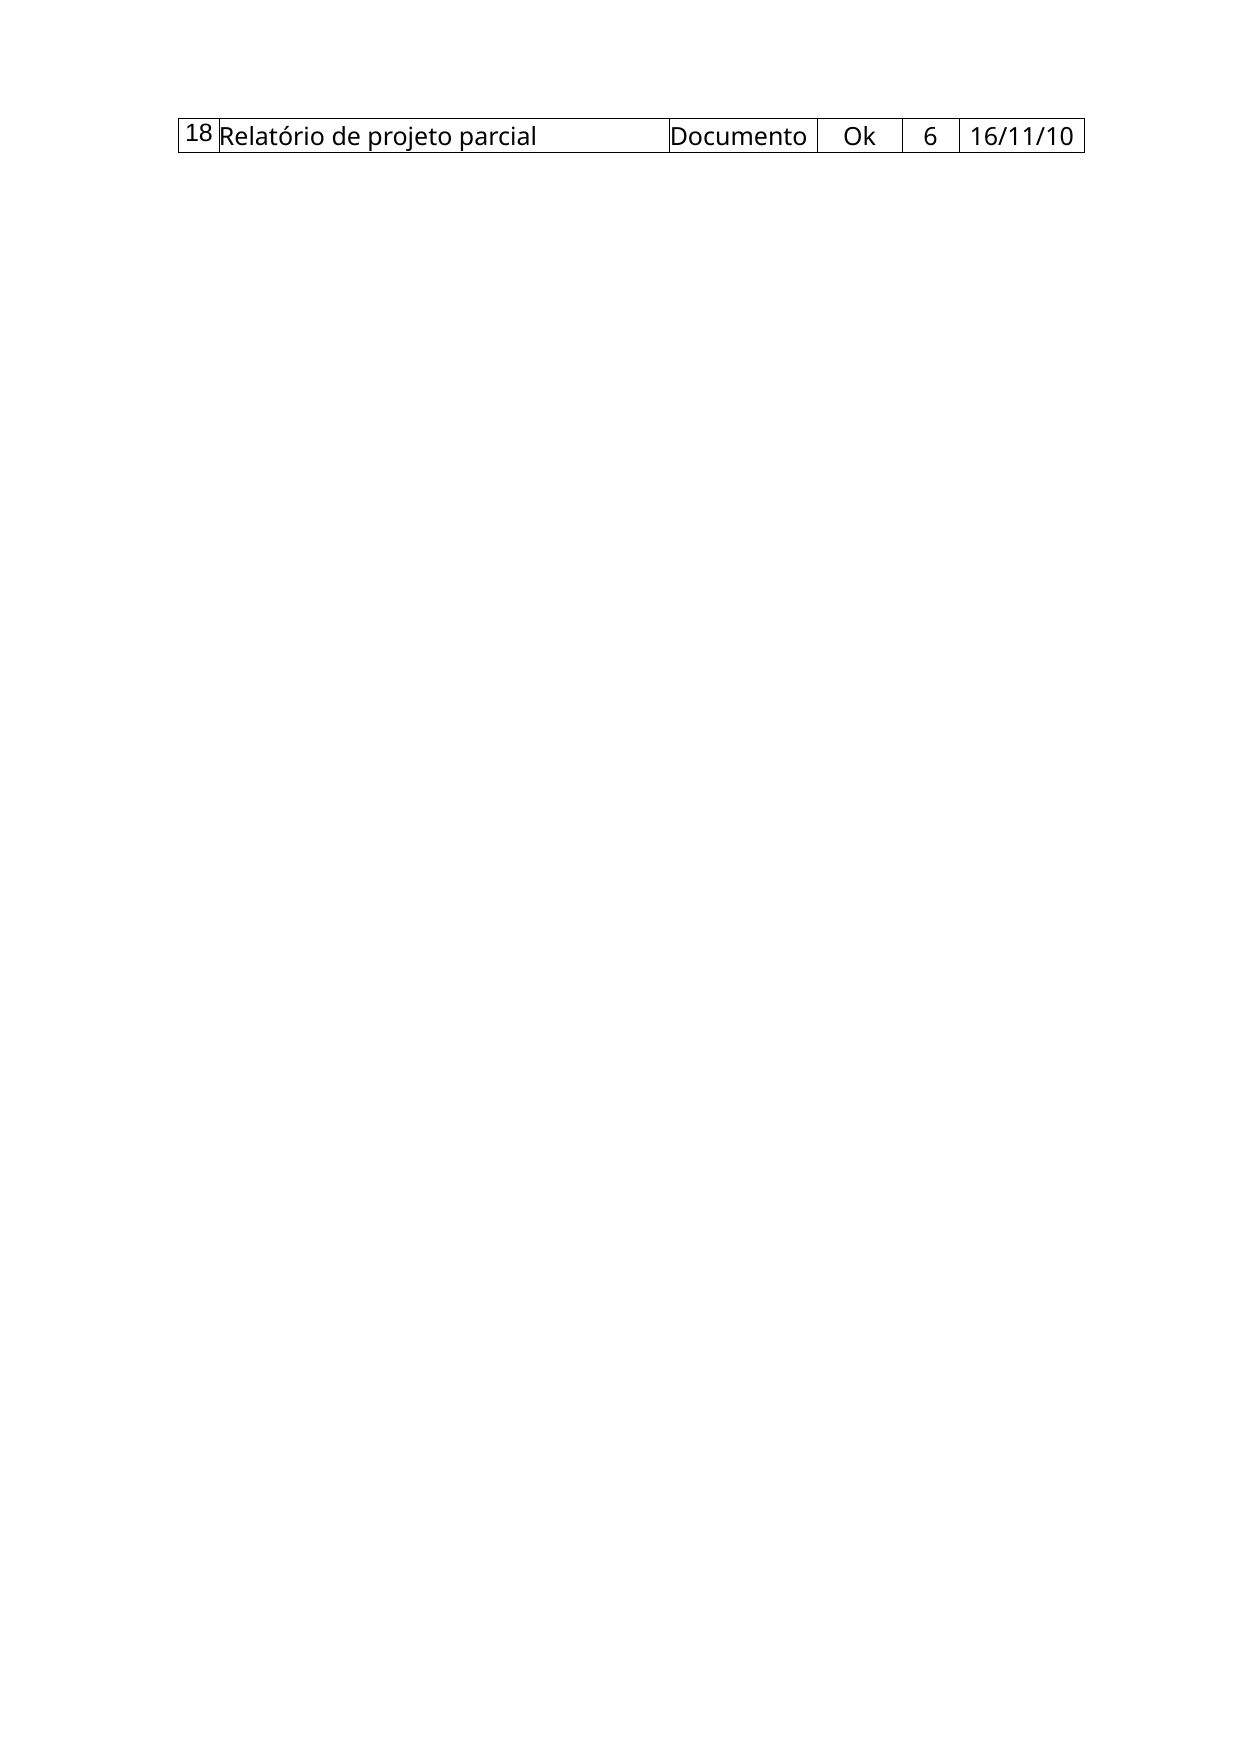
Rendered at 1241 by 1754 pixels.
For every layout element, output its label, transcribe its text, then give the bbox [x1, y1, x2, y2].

table_cell 18 [179, 119, 219, 152]
